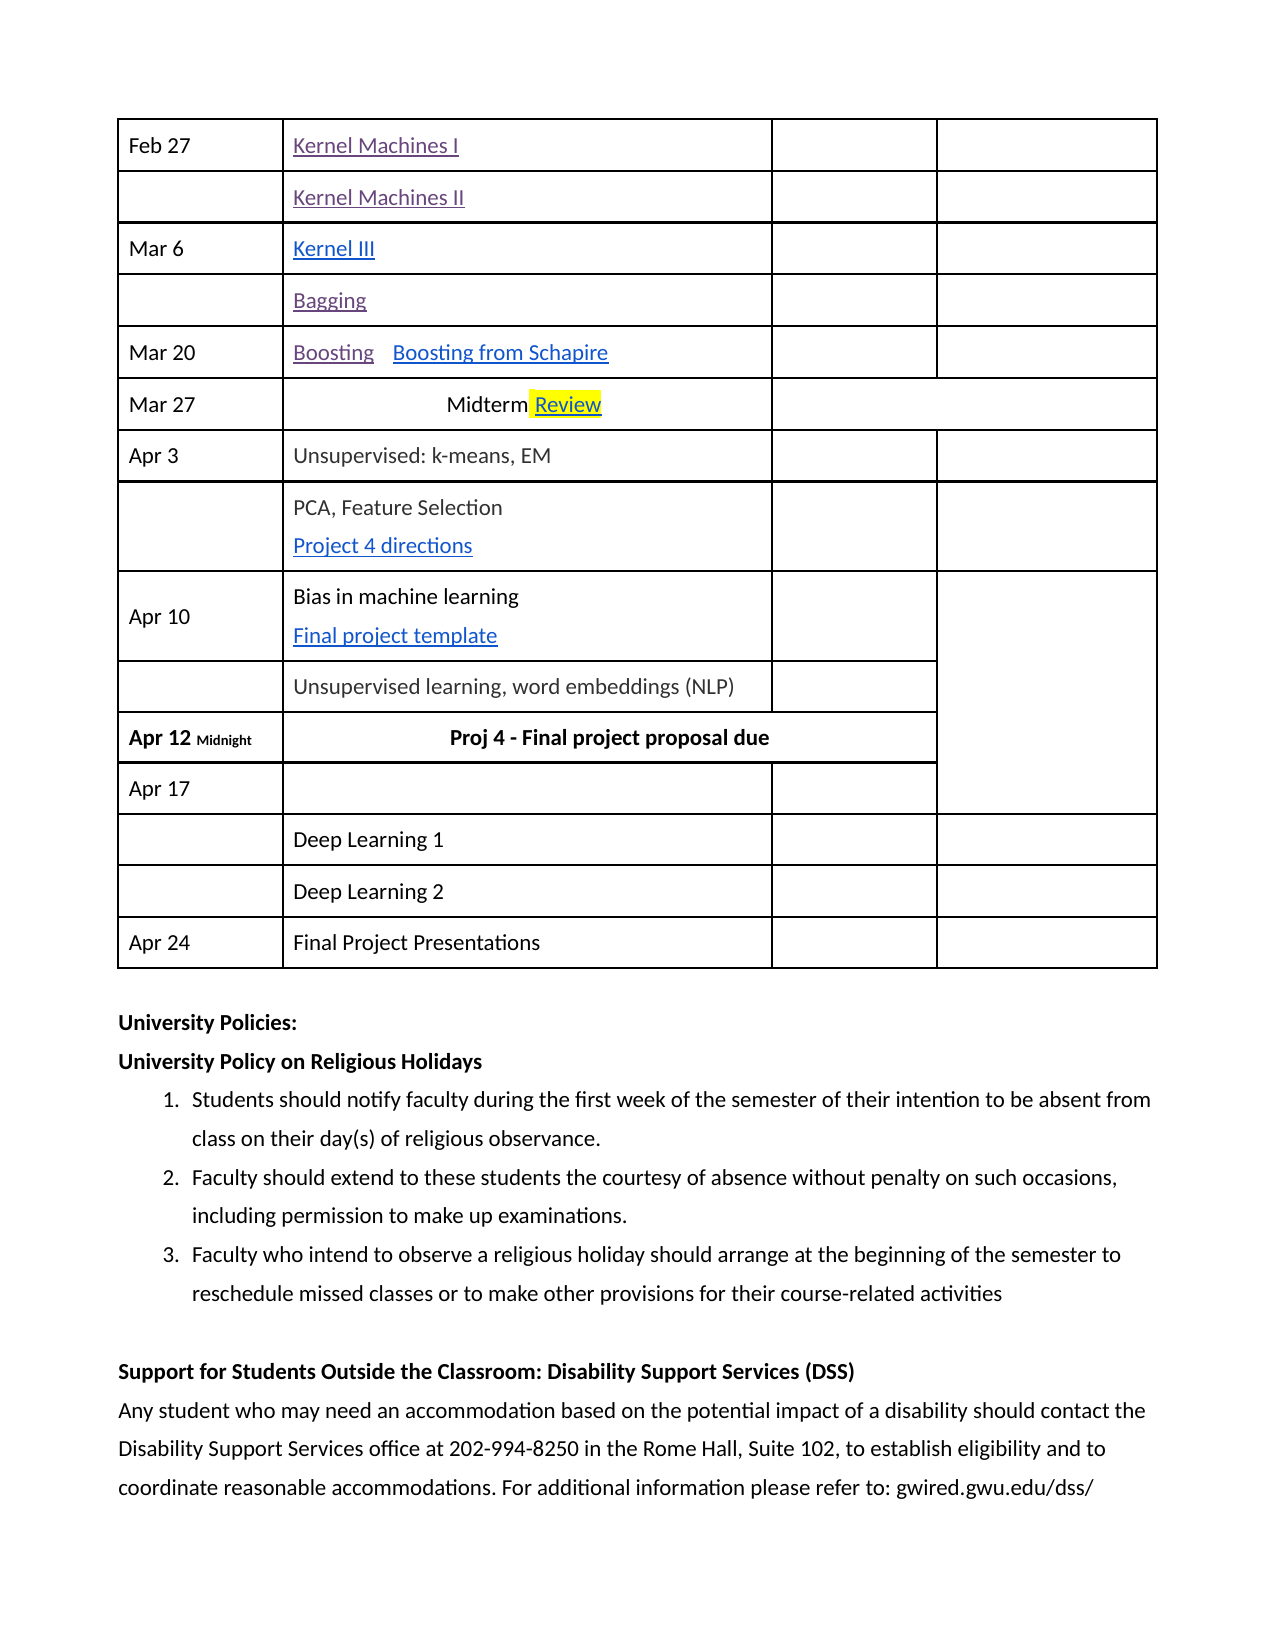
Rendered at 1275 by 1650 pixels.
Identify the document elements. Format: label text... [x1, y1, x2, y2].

table_cell [773, 764, 936, 812]
table_cell [773, 431, 936, 480]
list Faculty who intend to observe a religious holiday should arrange at the beginning of the semester to reschedule missed classes or to make other provisions for their course-related activities [162, 1240, 1157, 1307]
table_cell Apr 17 [119, 764, 282, 812]
table_cell Apr 10 [119, 572, 282, 659]
table_cell [284, 764, 771, 812]
table_cell [938, 431, 1156, 480]
table_cell Midterm Review [284, 379, 771, 429]
table_cell [938, 572, 1156, 812]
table_cell Feb 27 [119, 120, 282, 170]
table_cell Mar 27 [119, 379, 282, 429]
text Any student who may need an accommodation based on the potential impact of a disability should contact the Disability Support Services office at 202-994-8250 in the Rome Hall, Suite 102, to establish eligibility and to coordinate reasonable accommodations. For additional information please refer to: gwired.gwu.edu/dss/ [118, 1396, 1157, 1501]
table_cell [119, 662, 282, 711]
table_cell [773, 662, 936, 711]
table_cell [119, 866, 282, 916]
text University Policy on Religious Holidays [118, 1047, 1157, 1075]
table_cell [773, 866, 936, 916]
table_cell [773, 483, 936, 570]
text University Policies: [118, 1008, 1157, 1036]
table_cell Apr 24 [119, 918, 282, 967]
table_cell Apr 12 Midnight [119, 713, 282, 761]
table_cell Apr 3 [119, 431, 282, 480]
table_cell Deep Learning 1 [284, 815, 771, 864]
table_cell [773, 572, 936, 659]
table_cell [773, 379, 1156, 429]
table_cell [773, 120, 936, 170]
table_cell Unsupervised learning, word embeddings (NLP) [284, 662, 771, 711]
table_cell [938, 327, 1156, 377]
table_cell [773, 327, 936, 377]
table_cell [119, 172, 282, 221]
table_cell Final Project Presentations [284, 918, 771, 967]
table_cell [773, 275, 936, 325]
table_cell Proj 4 - Final project proposal due [284, 713, 936, 761]
table_cell PCA, Feature Selection Project 4 directions [284, 483, 771, 570]
table_cell Kernel Machines II [284, 172, 771, 221]
table_cell Deep Learning 2 [284, 866, 771, 916]
table_cell Bagging [284, 275, 771, 325]
list Students should notify faculty during the first week of the semester of their intention to be absent from class on their day(s) of religious observance. [162, 1086, 1157, 1152]
table_cell Boosting Boosting from Schapire [284, 327, 771, 377]
table_cell [773, 918, 936, 967]
table_cell Unsupervised: k-means, EM [284, 431, 771, 480]
table_cell [773, 224, 936, 273]
table_cell Mar 6 [119, 224, 282, 273]
table_cell [119, 815, 282, 864]
table_cell [938, 866, 1156, 916]
table_cell Kernel Machines I [284, 120, 771, 170]
table_cell [938, 120, 1156, 170]
table_cell [938, 815, 1156, 864]
table_cell [773, 172, 936, 221]
table_cell Bias in machine learning Final project template [284, 572, 771, 659]
table_cell [773, 815, 936, 864]
table_cell [938, 483, 1156, 570]
table_cell [938, 172, 1156, 221]
list Faculty should extend to these students the courtesy of absence without penalty on such occasions, including permission to make up examinations. [162, 1163, 1157, 1229]
table_cell [938, 918, 1156, 967]
table_cell [119, 275, 282, 325]
text Support for Students Outside the Classroom: Disability Support Services (DSS) [118, 1357, 1157, 1385]
table_cell [938, 224, 1156, 273]
table_cell [938, 275, 1156, 325]
table_cell [119, 483, 282, 570]
table_cell Kernel III [284, 224, 771, 273]
table_cell Mar 20 [119, 327, 282, 377]
